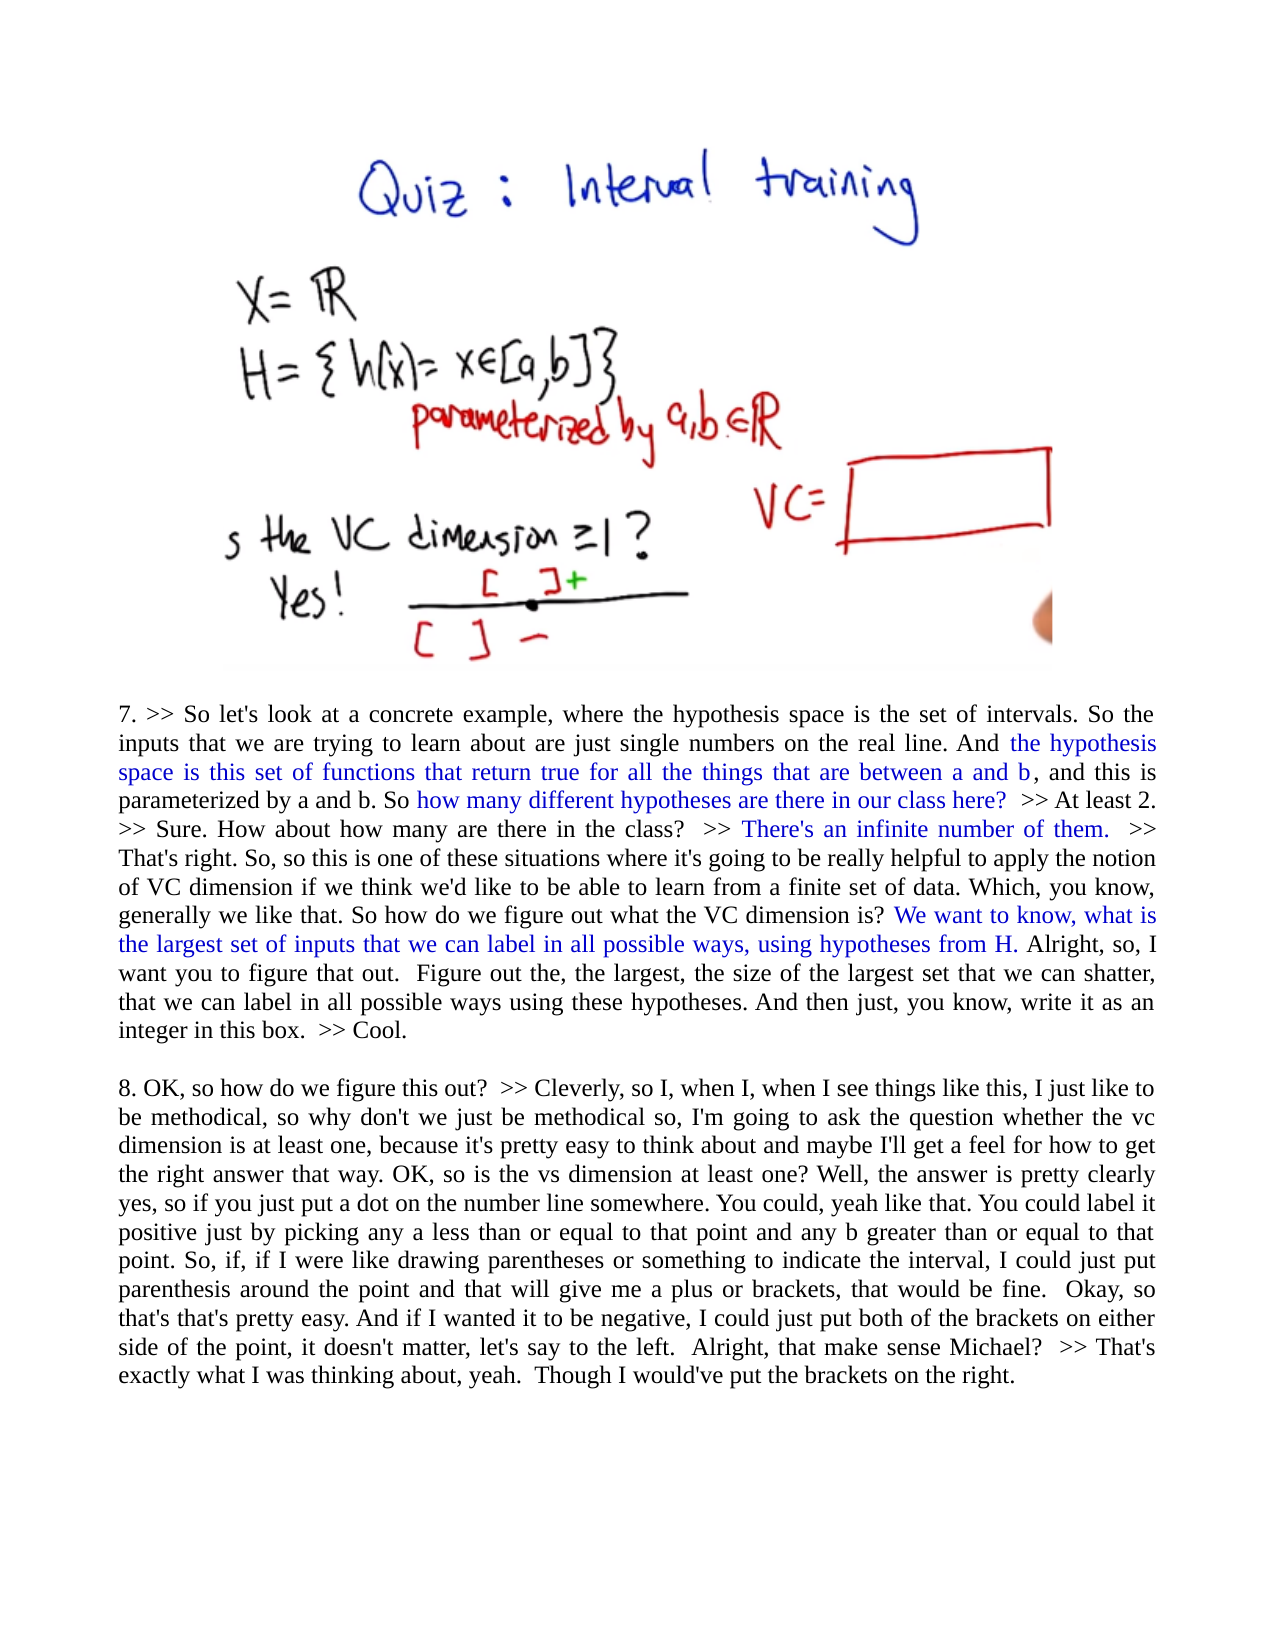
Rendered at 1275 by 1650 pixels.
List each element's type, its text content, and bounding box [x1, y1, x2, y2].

text 7. >> So let's look at a concrete example, where the hypothesis space is the set of intervals. So the inputs that we are trying to learn about are just single numbers on the real line. And the hypothesis space is this set of functions that return true for all the things that are between a and b, and this is parameterized by a and b. So how many different hypotheses are there in our class here? >> At least 2. >> Sure. How about how many are there in the class? >> There's an infinite number of them. >> That's right. So, so this is one of these situations where it's going to be really helpful to apply the notion of VC dimension if we think we'd like to be able to learn from a finite set of data. Which, you know, generally we like that. So how do we figure out what the VC dimension is? We want to know, what is the largest set of inputs that we can label in all possible ways, using hypotheses from H. Alright, so, I want you to figure that out. Figure out the, the largest, the size of the largest set that we can shatter, that we can label in all possible ways using these hypotheses. And then just, you know, write it as an integer in this box. >> Cool. [118, 699, 1157, 1044]
text 8. OK, so how do we figure this out? >> Cleverly, so I, when I, when I see things like this, I just like to be methodical, so why don't we just be methodical so, I'm going to ask the question whether the vc dimension is at least one, because it's pretty easy to think about and maybe I'll get a feel for how to get the right answer that way. OK, so is the vs dimension at least one? Well, the answer is pretty clearly yes, so if you just put a dot on the number line somewhere. You could, yeah like that. You could label it positive just by picking any a less than or equal to that point and any b greater than or equal to that point. So, if, if I were like drawing parentheses or something to indicate the interval, I could just put parenthesis around the point and that will give me a plus or brackets, that would be fine. Okay, so that's that's pretty easy. And if I wanted it to be negative, I could just put both of the brackets on either side of the point, it doesn't matter, let's say to the left. Alright, that make sense Michael? >> That's exactly what I was thinking about, yeah. Though I would've put the brackets on the right. [118, 1073, 1157, 1389]
picture [222, 146, 1053, 671]
